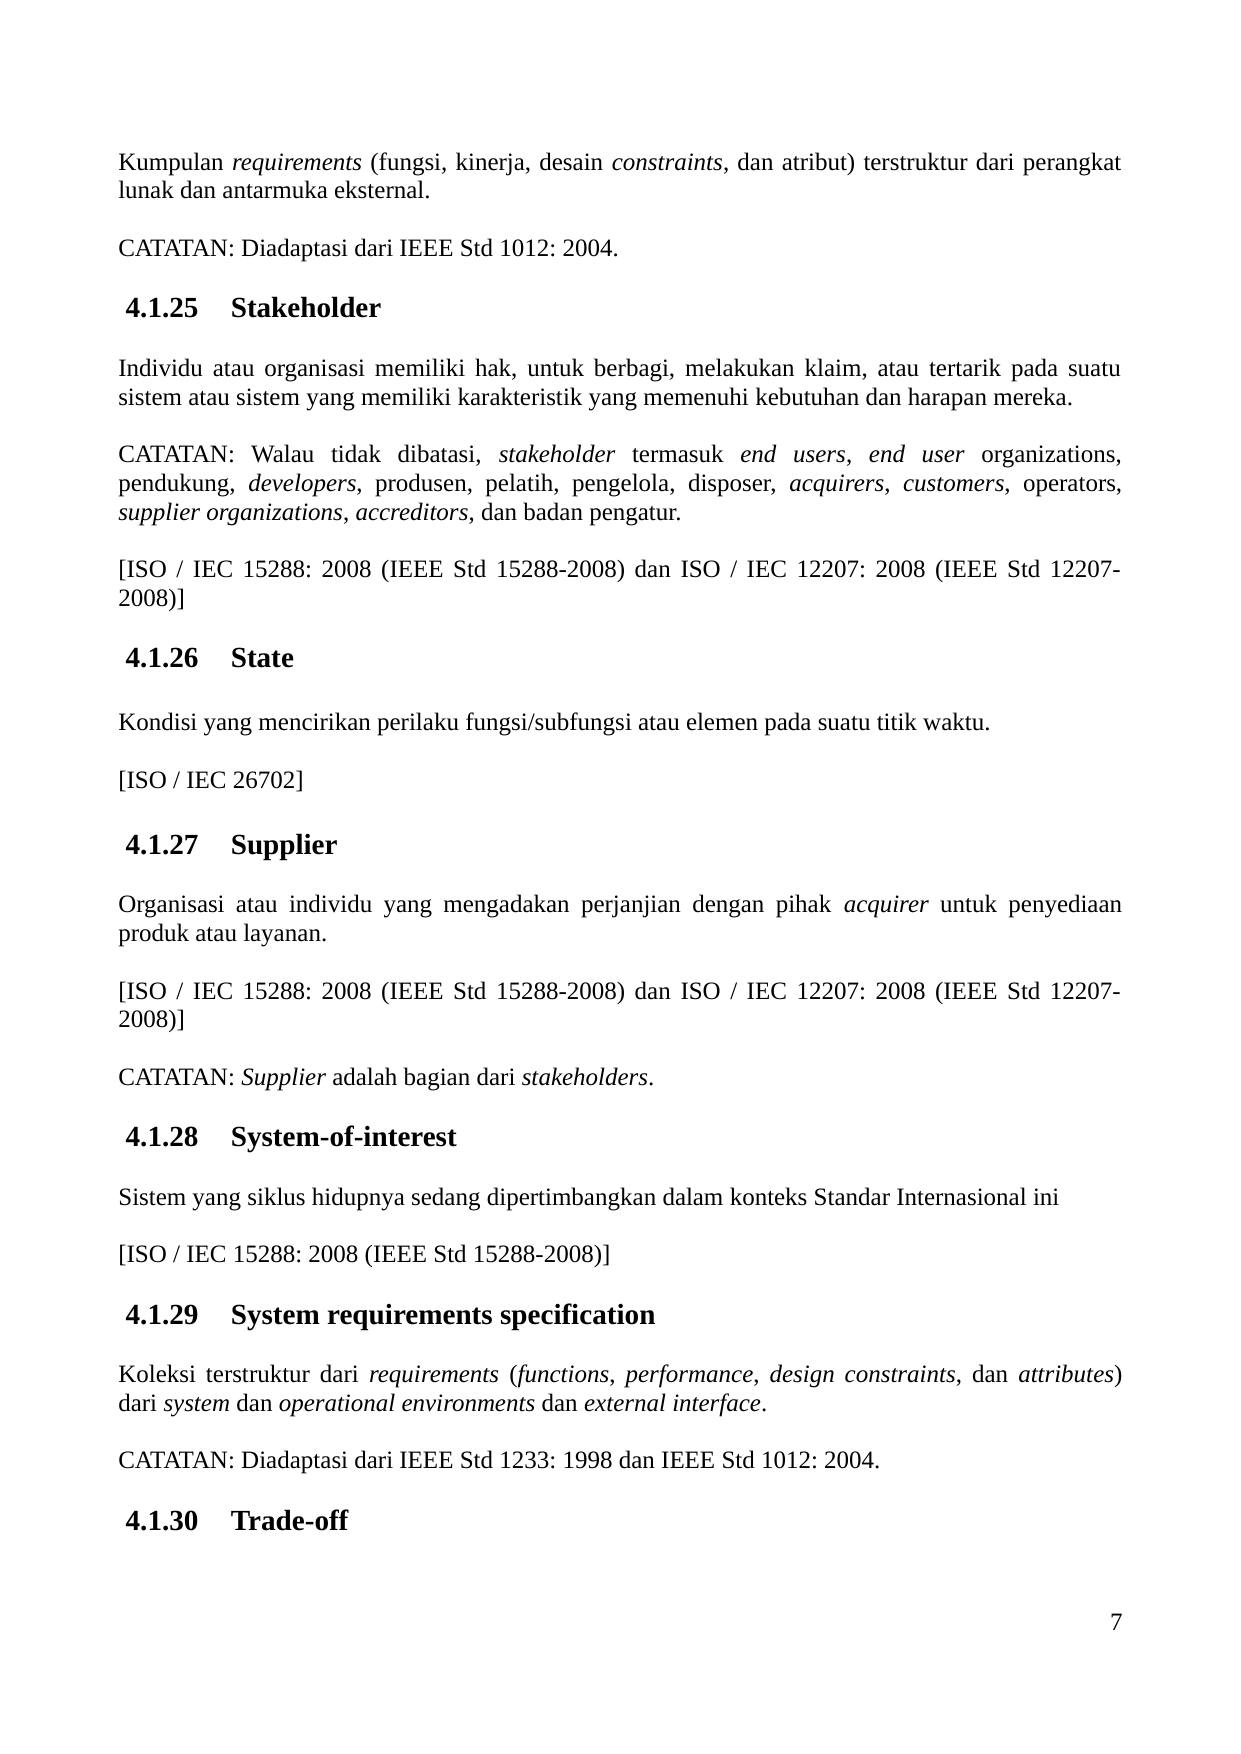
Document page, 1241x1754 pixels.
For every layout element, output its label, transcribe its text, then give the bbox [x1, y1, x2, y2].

list Stakeholder [118, 291, 1122, 324]
text CATATAN: Diadaptasi dari IEEE Std 1012: 2004. [118, 233, 1122, 262]
text [ISO / IEC 15288: 2008 (IEEE Std 15288-2008) dan ISO / IEC 12207: 2008 (IEEE Std 12207-2008)] [118, 554, 1122, 612]
text [ISO / IEC 15288: 2008 (IEEE Std 15288-2008)] [118, 1239, 1122, 1268]
list System-of-interest [118, 1119, 1122, 1153]
text CATATAN: Supplier adalah bagian dari stakeholders. [118, 1062, 1122, 1091]
text Individu atau organisasi memiliki hak, untuk berbagi, melakukan klaim, atau tertarik pada suatu sistem atau sistem yang memiliki karakteristik yang memenuhi kebutuhan dan harapan mereka. [118, 353, 1122, 410]
text [ISO / IEC 15288: 2008 (IEEE Std 15288-2008) dan ISO / IEC 12207: 2008 (IEEE Std 12207-2008)] [118, 976, 1122, 1033]
list State [118, 640, 1122, 674]
text Kondisi yang mencirikan perilaku fungsi/subfungsi atau elemen pada suatu titik waktu. [118, 707, 1122, 736]
text [ISO / IEC 26702] [118, 765, 1122, 794]
text Koleksi terstruktur dari requirements (functions, performance, design constraints, dan attributes) dari system dan operational environments dan external interface. [118, 1359, 1122, 1417]
list Supplier [118, 827, 1122, 861]
text Sistem yang siklus hidupnya sedang dipertimbangkan dalam konteks Standar Internasional ini [118, 1182, 1122, 1211]
text Kumpulan requirements (fungsi, kinerja, desain constraints, dan atribut) terstruktur dari perangkat lunak dan antarmuka eksternal. [118, 147, 1122, 204]
text CATATAN: Walau tidak dibatasi, stakeholder termasuk end users, end user organizations, pendukung, developers, produsen, pelatih, pengelola, disposer, acquirers, customers, operators, supplier organizations, accreditors, dan badan pengatur. [118, 439, 1122, 525]
text Organisasi atau individu yang mengadakan perjanjian dengan pihak acquirer untuk penyediaan produk atau layanan. [118, 889, 1122, 947]
list Trade-off [118, 1503, 1122, 1536]
list System requirements specification [118, 1297, 1122, 1330]
text CATATAN: Diadaptasi dari IEEE Std 1233: 1998 dan IEEE Std 1012: 2004. [118, 1445, 1122, 1474]
